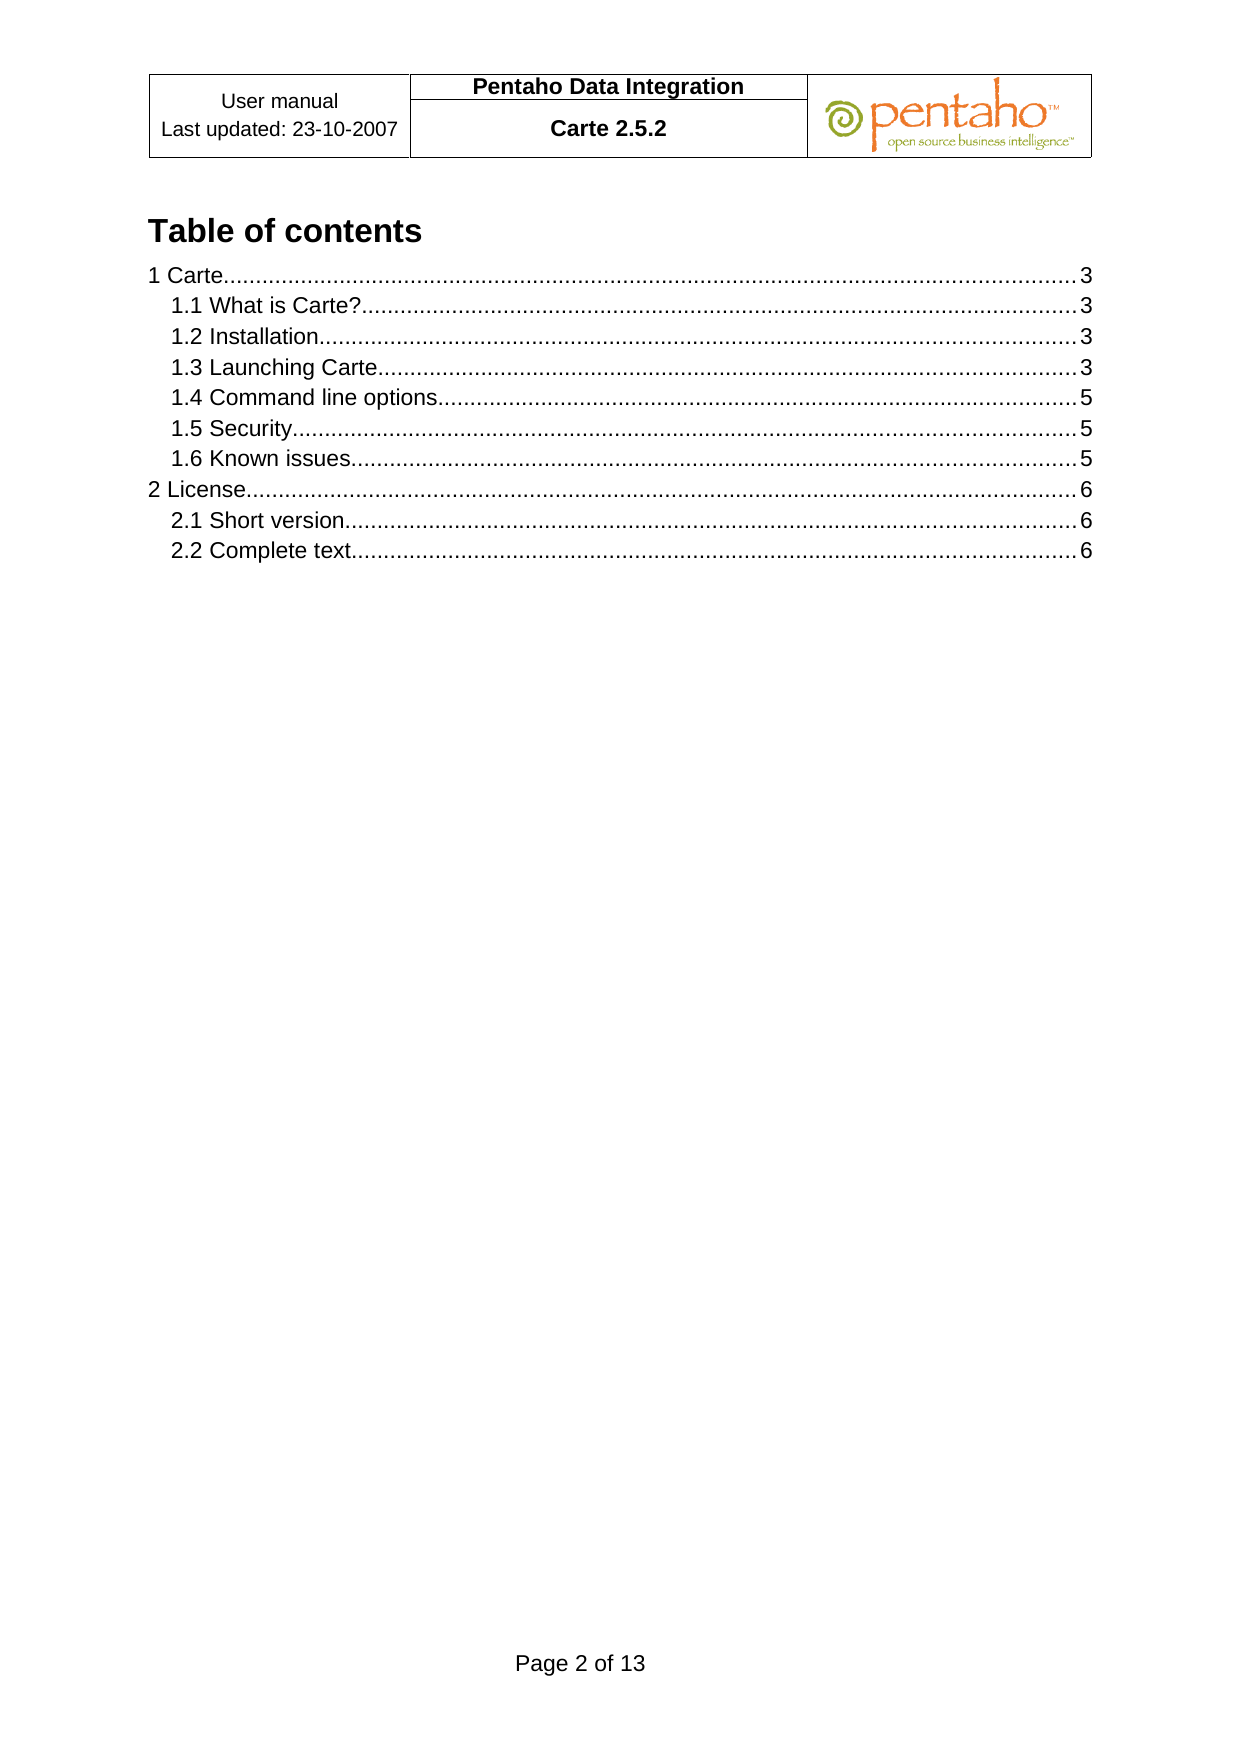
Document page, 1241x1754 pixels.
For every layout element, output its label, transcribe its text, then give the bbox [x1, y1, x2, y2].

text 1.6 Known issues 5 [171, 446, 1092, 472]
text 1.2 Installation 3 [171, 323, 1092, 349]
text 2 License 6 [148, 477, 1092, 502]
text 1 Carte 3 [148, 262, 1092, 288]
text 1.1 What is Carte? 3 [171, 293, 1092, 318]
text 1.4 Command line options 5 [171, 385, 1092, 410]
text 2.2 Complete text 6 [171, 538, 1092, 563]
text 2.1 Short version 6 [171, 507, 1092, 533]
subtitle Table of contents [148, 213, 1092, 250]
text 1.3 Launching Carte 3 [171, 354, 1092, 380]
text 1.5 Security 5 [171, 415, 1092, 441]
